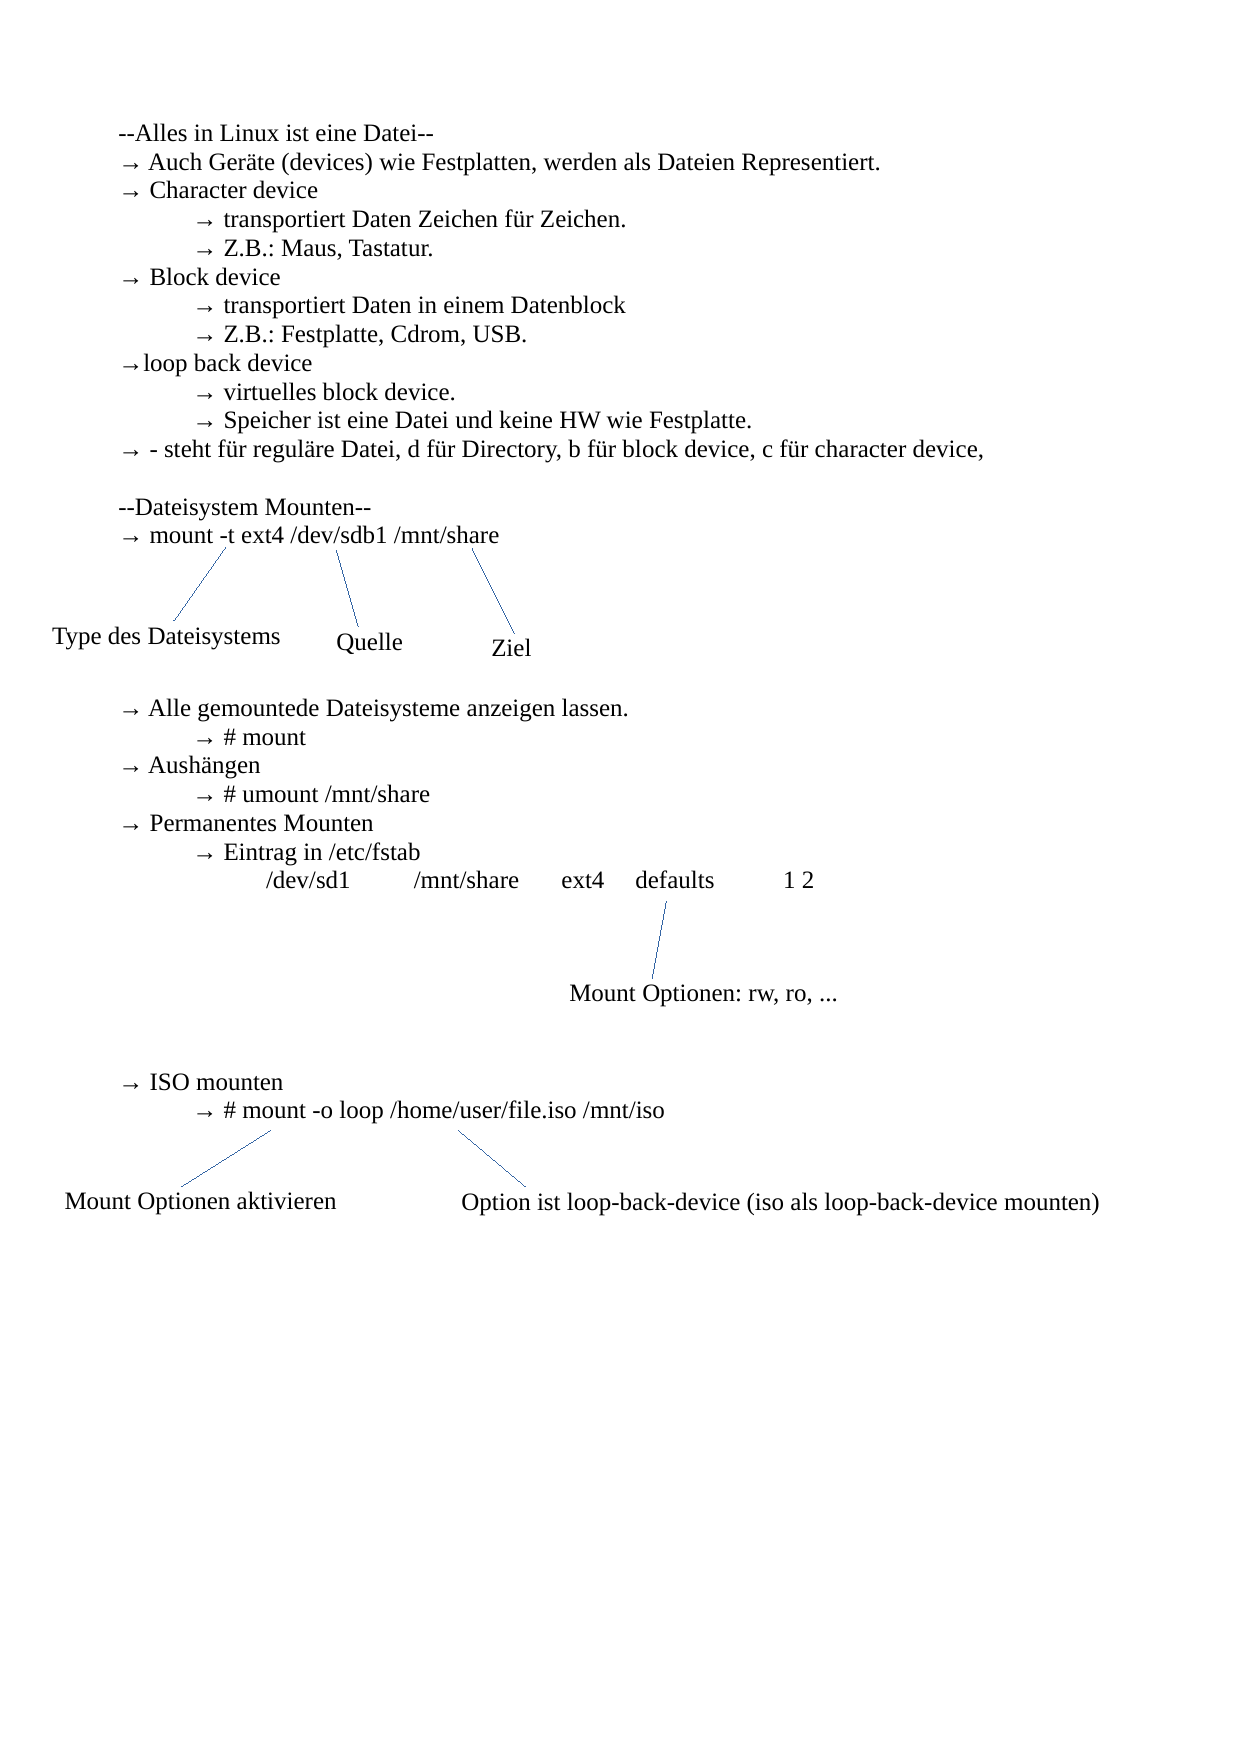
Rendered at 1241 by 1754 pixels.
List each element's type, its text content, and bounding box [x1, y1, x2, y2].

text → Aushängen [118, 751, 1122, 779]
text → Speicher ist eine Datei und keine HW wie Festplatte. [118, 406, 1122, 434]
text → Auch Geräte (devices) wie Festplatten, werden als Dateien Representiert. [118, 147, 1122, 176]
text → Permanentes Mounten [118, 808, 1122, 837]
text → transportiert Daten in einem Datenblock [118, 291, 1122, 319]
text → Z.B.: Festplatte, Cdrom, USB. [118, 319, 1122, 348]
text → Alle gemountede Dateisysteme anzeigen lassen. [118, 693, 1122, 722]
text → Z.B.: Maus, Tastatur. [118, 233, 1122, 262]
text → mount -t ext4 /dev/sdb1 /mnt/share [118, 521, 1122, 549]
text → Block device [118, 262, 1122, 291]
text → # umount /mnt/share [118, 779, 1122, 808]
text /dev/sd1 /mnt/share ext4 defaults 1 2 [118, 866, 1122, 894]
text → transportiert Daten Zeichen für Zeichen. [118, 204, 1122, 233]
text --Dateisystem Mounten-- [118, 492, 1122, 521]
text → Character device [118, 176, 1122, 204]
text → # mount -o loop /home/user/file.iso /mnt/iso [118, 1096, 1122, 1124]
text → ISO mounten [118, 1067, 1122, 1096]
text → Eintrag in /etc/fstab [118, 837, 1122, 866]
text → - steht für reguläre Datei, d für Directory, b für block device, c für character device, [118, 434, 1122, 463]
text →loop back device [118, 348, 1122, 377]
text → virtuelles block device. [118, 377, 1122, 406]
text --Alles in Linux ist eine Datei-- [118, 118, 1122, 147]
text → # mount [118, 722, 1122, 751]
